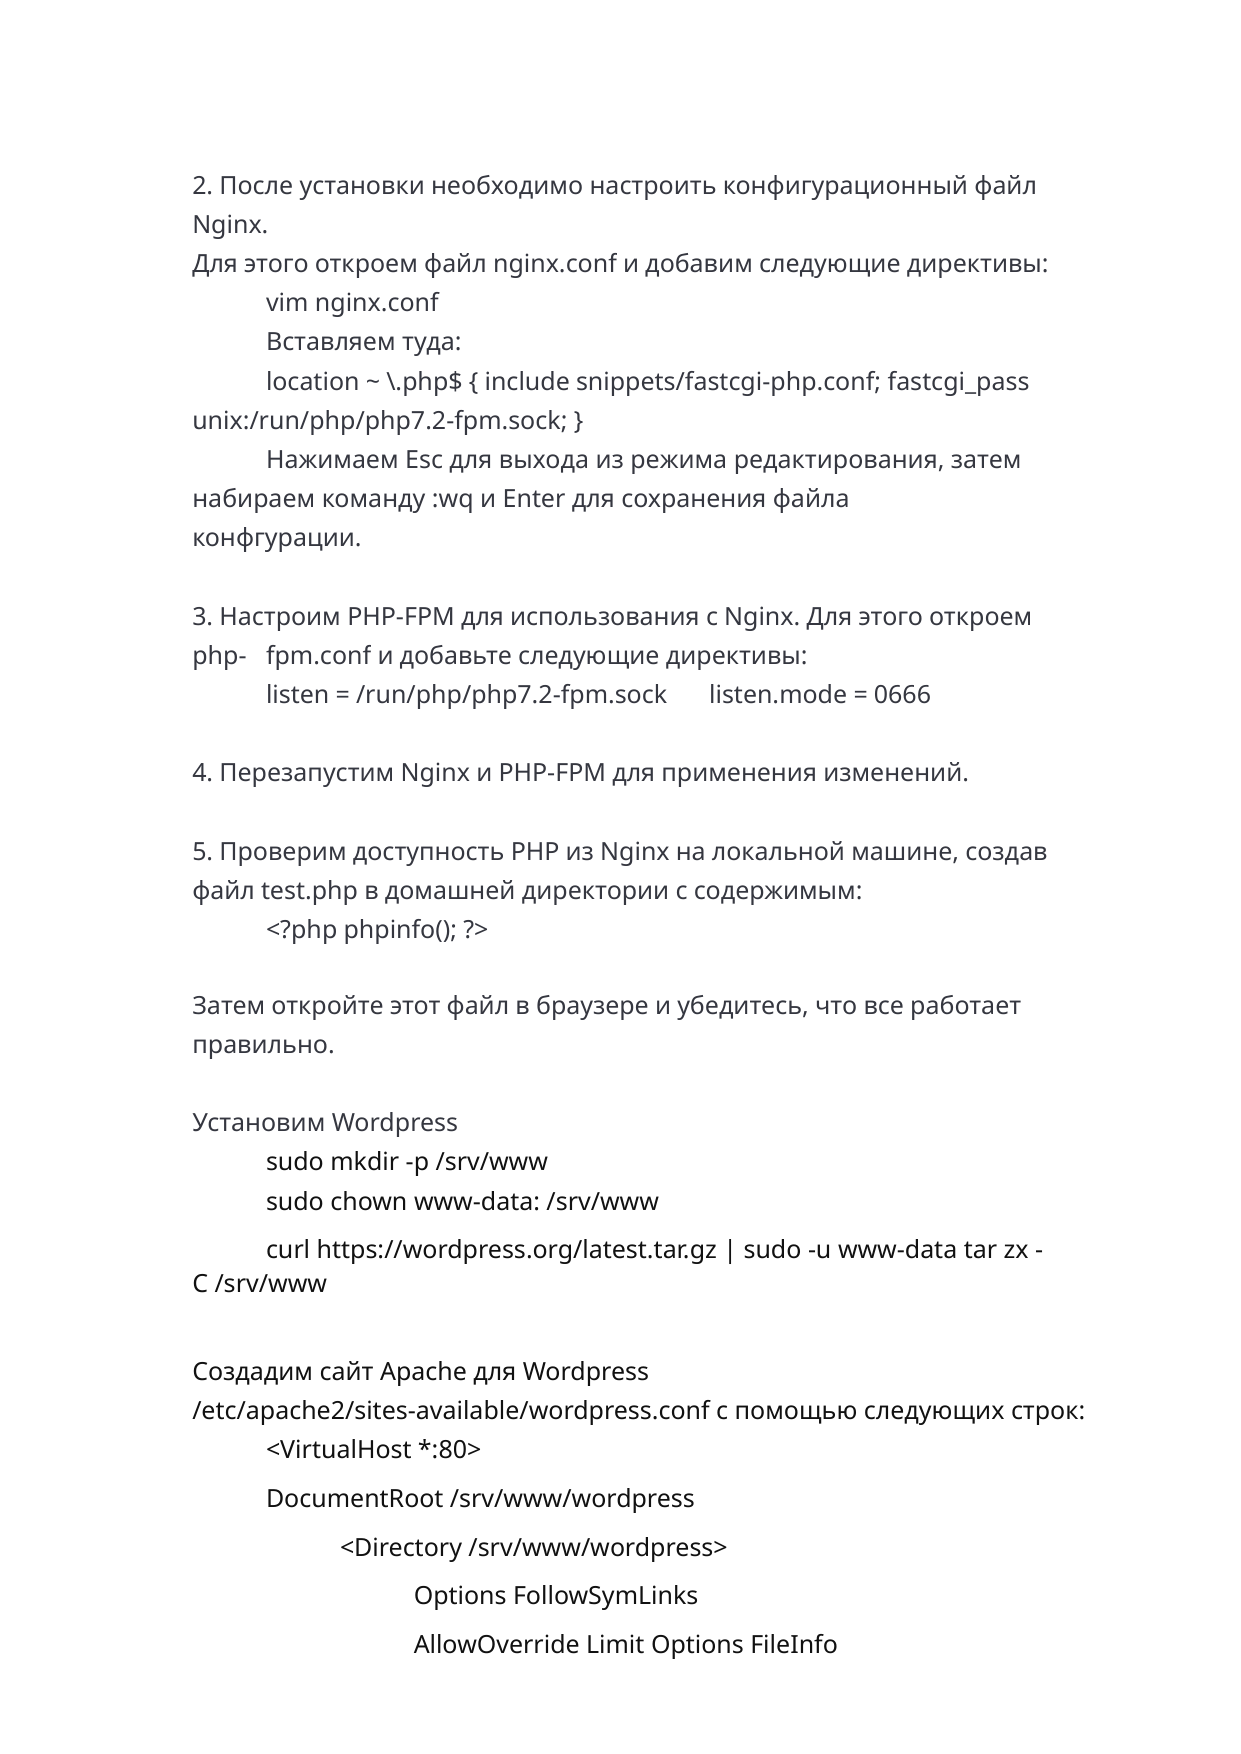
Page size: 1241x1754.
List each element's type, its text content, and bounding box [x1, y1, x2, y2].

text listen = /run/php/php7.2-fpm.sock listen.mode = 0666 [118, 676, 1122, 711]
text <VirtualHost *:80> [118, 1432, 1122, 1466]
text Для этого откроем файл nginx.conf и добавим следующие директивы: [118, 246, 1122, 280]
text Установим Wordpress [118, 1105, 1122, 1139]
text sudo mkdir -p /srv/www [118, 1144, 1122, 1178]
text 3. Настроим PHP-FPM для использования с Nginx. Для этого откроем php- fpm.conf и добавьте следующие директивы: [118, 598, 1122, 671]
text AllowOverride Limit Options FileInfo [118, 1627, 1122, 1661]
text Вставляем туда: [118, 324, 1122, 358]
text <?php phpinfo(); ?> [118, 911, 1122, 946]
text Options FollowSymLinks [118, 1578, 1122, 1612]
text sudo chown www-data: /srv/www [118, 1183, 1122, 1217]
text location ~ \.php$ { include snippets/fastcgi-php.conf; fastcgi_pass unix:/run/php/php7.2-fpm.sock; } [118, 363, 1122, 436]
text curl https://wordpress.org/latest.tar.gz | sudo -u www-data tar zx - C /srv/www [118, 1232, 1122, 1300]
text Нажимаем Esc для выхода из режима редактирования, затем набираем команду :wq и Enter для сохранения файла конфгурации. [118, 441, 1122, 554]
text 4. Перезапустим Nginx и PHP-FPM для применения изменений. [118, 755, 1122, 789]
text 5. Проверим доступность PHP из Nginx на локальной машине, создав файл test.php в домашней директории с содержимым: [118, 833, 1122, 906]
text 2. После установки необходимо настроить конфигурационный файл Nginx. [118, 167, 1122, 241]
text <Directory /srv/www/wordpress> [118, 1529, 1122, 1563]
text vim nginx.conf [118, 285, 1122, 319]
text DocumentRoot /srv/www/wordpress [118, 1481, 1122, 1515]
text Затем откройте этот файл в браузере и убедитесь, что все работает правильно. [118, 987, 1122, 1061]
text Создадим сайт Apache для Wordpress /etc/apache2/sites-available/wordpress.conf с помощью следующих строк: [118, 1354, 1122, 1427]
